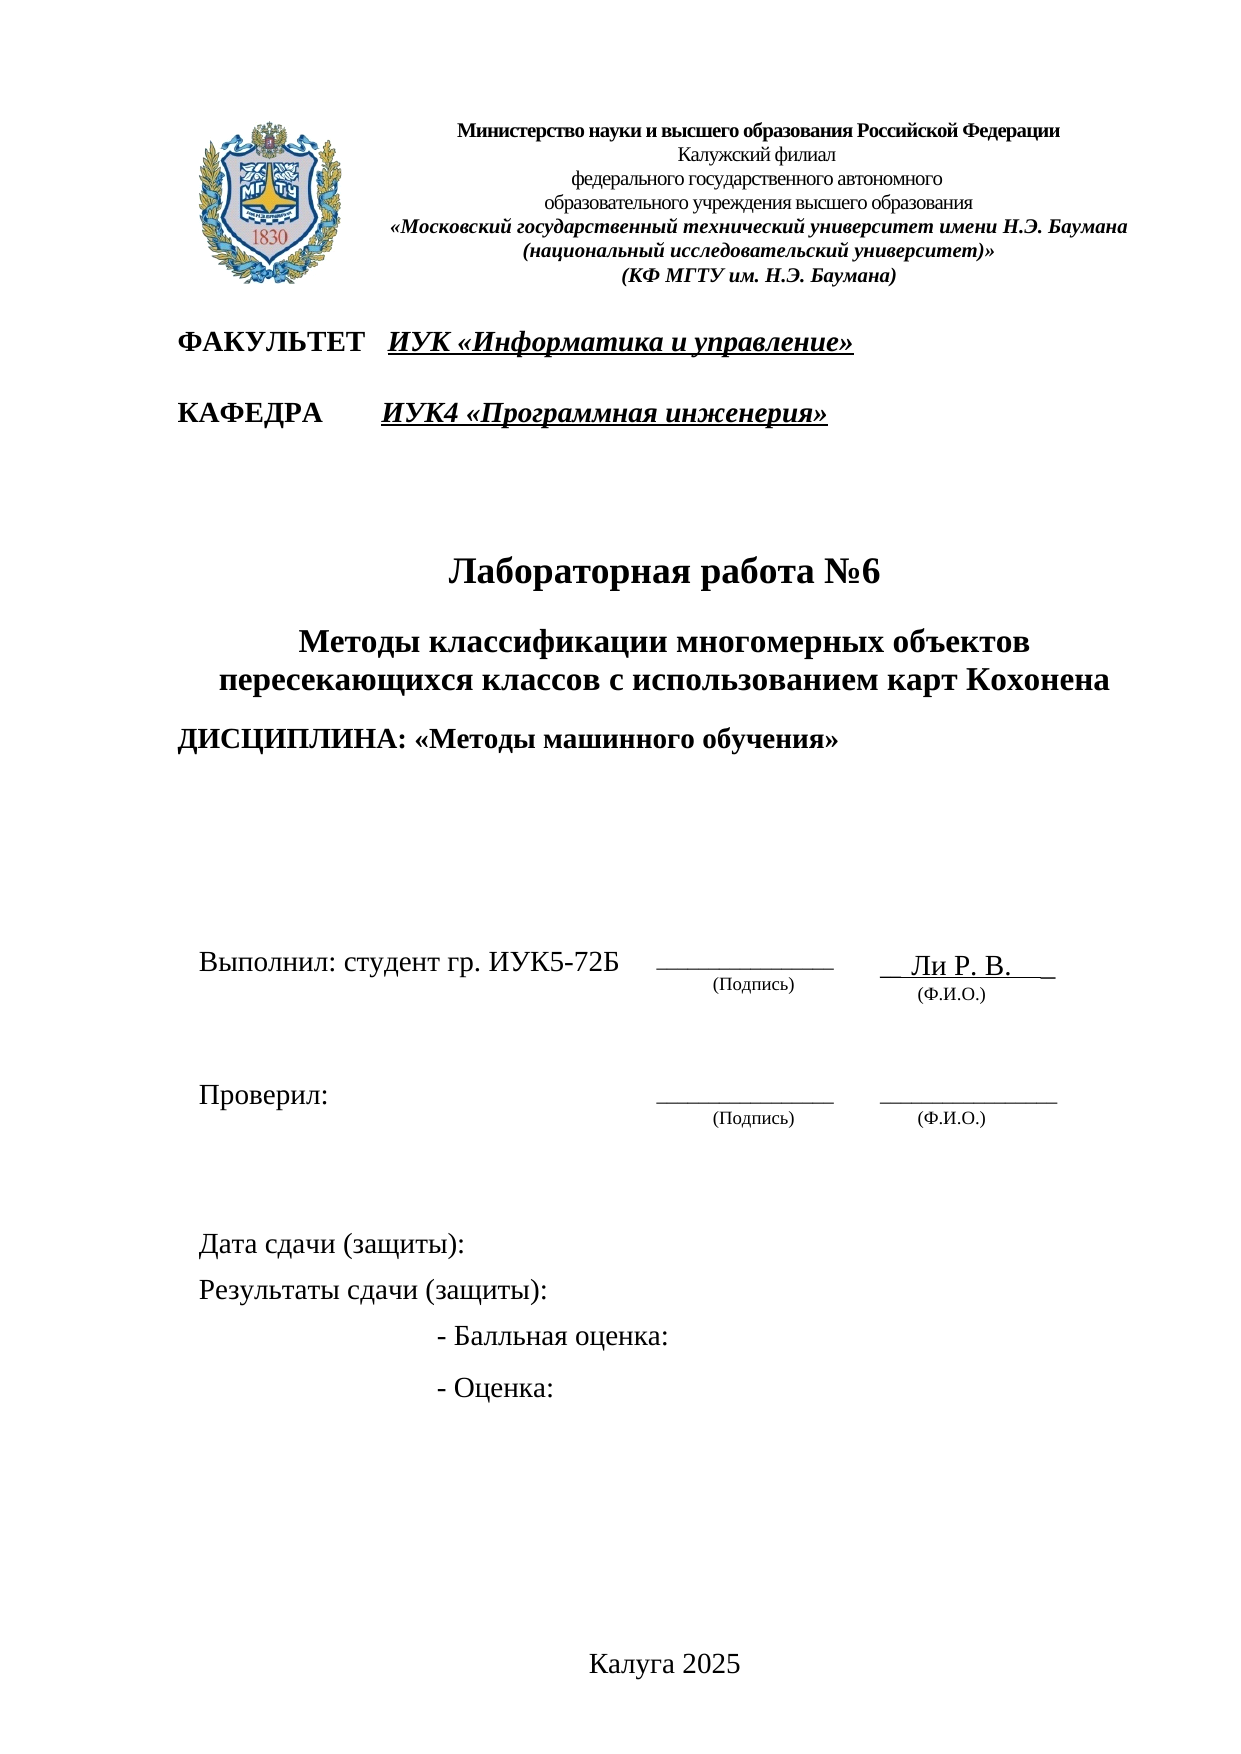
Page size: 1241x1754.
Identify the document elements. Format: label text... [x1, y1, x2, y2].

table_cell [188, 1318, 425, 1422]
table_header _________________ (Подпись) [645, 923, 879, 1057]
text ФАКУЛЬТЕТ ИУК «Информатика и управление» [177, 324, 1181, 358]
table_header __ Ли Р. В. _ (Ф.И.О.) [879, 923, 1163, 1057]
table_header [188, 118, 353, 287]
text ДИСЦИПЛИНА: «Методы машинного обучения» [177, 722, 1152, 755]
text КАФЕДРА ИУК4 «Программная инженерия» [177, 395, 1152, 429]
table_cell Проверил: [188, 1057, 645, 1180]
table_cell _________________ (Подпись) [645, 1057, 879, 1180]
text Лабораторная работа №6 [177, 549, 1152, 592]
table_header Министерство науки и высшего образования Российской Федерации Калужский филиал федерального государственного автономного образовательного учреждения высшего образования «Московский государственный технический университет имени Н.Э. Баумана (национальный исследовательский университет)» (КФ МГТУ им. Н.Э. Баумана) [353, 118, 1165, 287]
table_cell _________________ (Ф.И.О.) [879, 1057, 1163, 1180]
text Методы классификации многомерных объектов пересекающихся классов с использованием карт Кохонена [177, 621, 1152, 697]
table_cell Дата сдачи (защиты): Результаты сдачи (защиты): [188, 1180, 1163, 1318]
table_cell - Балльная оценка: - Оценка: [425, 1318, 1163, 1422]
table_header Выполнил: студент гр. ИУК5-72Б [188, 923, 645, 1057]
